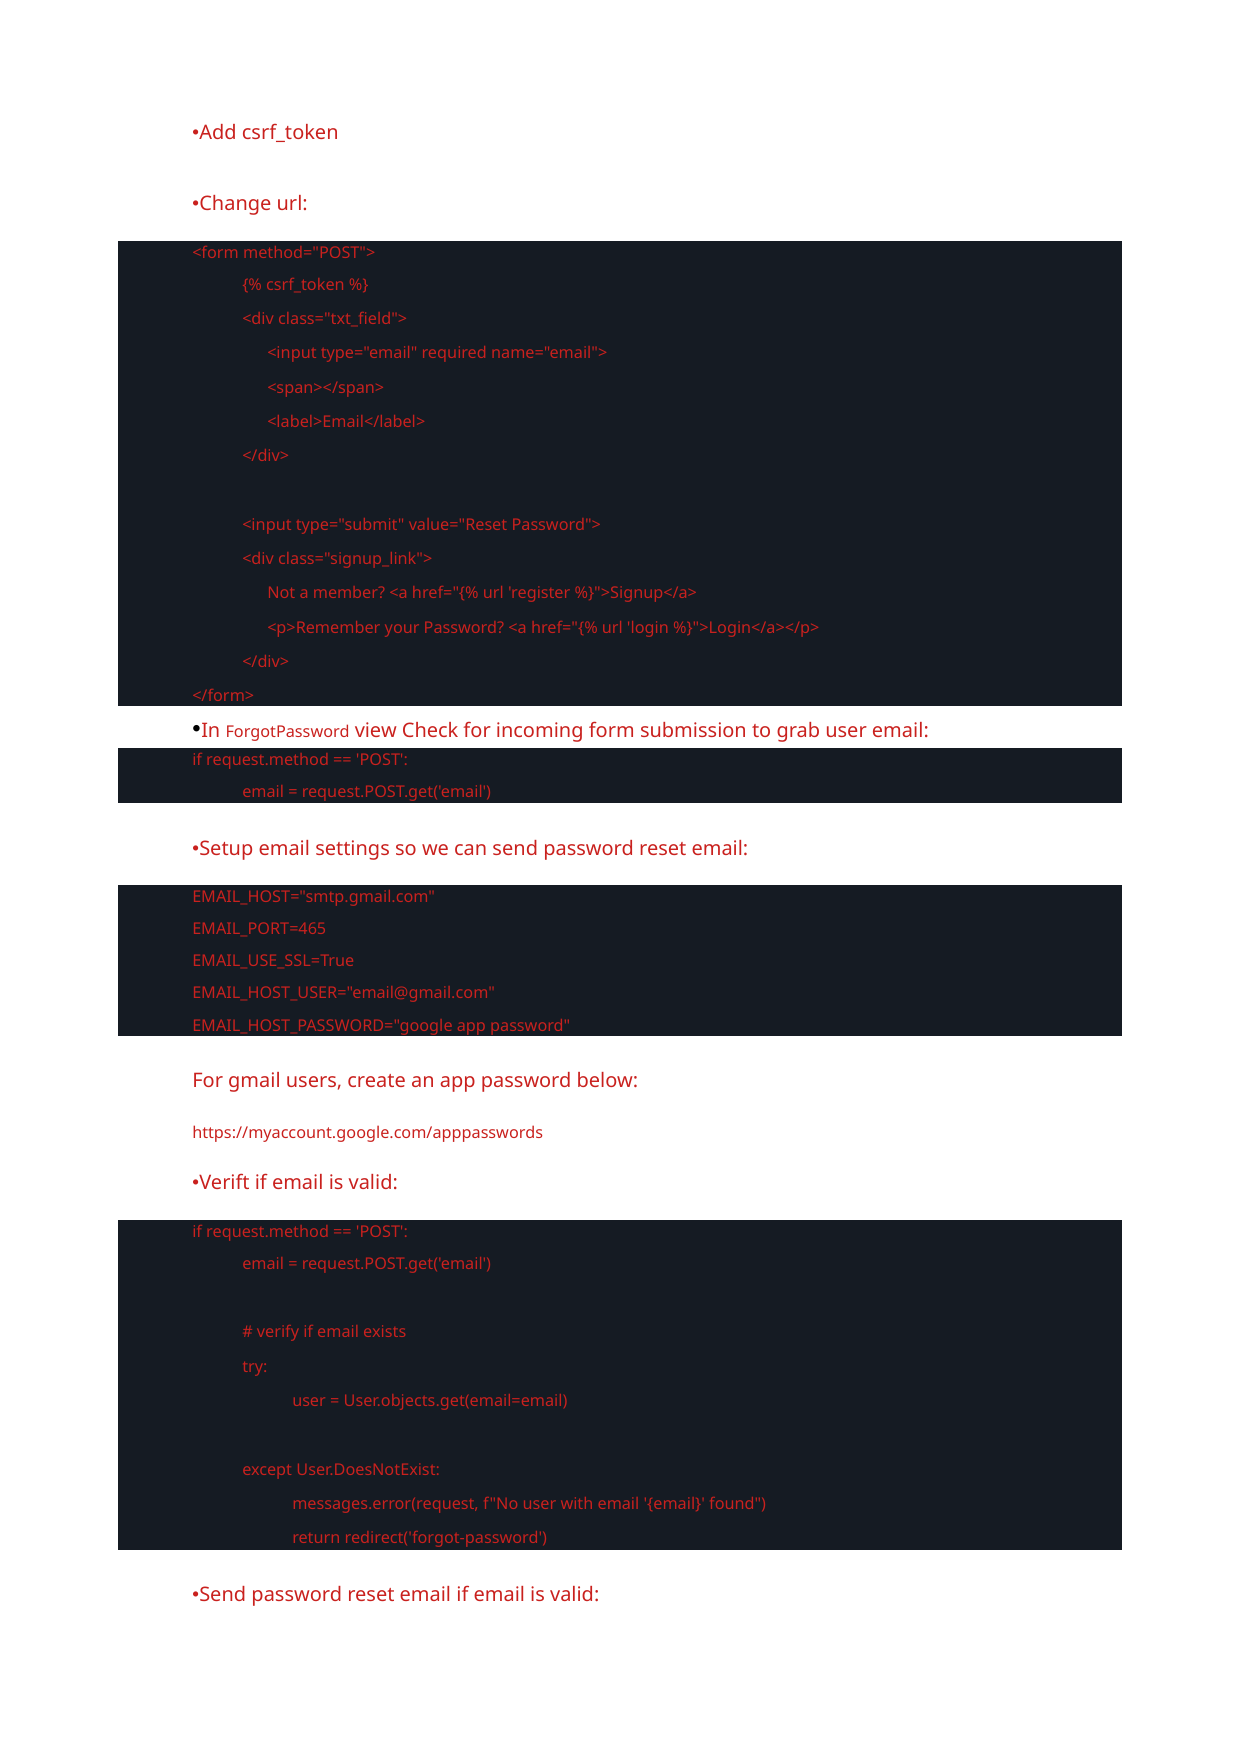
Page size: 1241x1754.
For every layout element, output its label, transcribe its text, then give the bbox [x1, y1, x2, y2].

list <form method="POST"> [118, 241, 1122, 263]
list </form> [118, 684, 1122, 706]
list # verify if email exists [118, 1320, 1122, 1344]
list email = request.POST.get('email') [118, 1252, 1122, 1276]
list EMAIL_HOST_PASSWORD="google app password" [118, 1014, 1122, 1036]
list <div class="signup_link"> [118, 547, 1122, 571]
list user = User.objects.get(email=email) [118, 1389, 1122, 1413]
list return redirect('forgot-password') [118, 1526, 1122, 1550]
list <div class="txt_field"> [118, 307, 1122, 331]
list try: [118, 1355, 1122, 1378]
list EMAIL_HOST_USER="email@gmail.com" [118, 982, 1122, 1004]
list <input type="submit" value="Reset Password"> [118, 513, 1122, 536]
list email = request.POST.get('email') [118, 780, 1122, 803]
list </div> [118, 650, 1122, 673]
list except User.DoesNotExist: [118, 1457, 1122, 1481]
list https://myaccount.google.com/apppasswords [118, 1117, 1122, 1144]
list <input type="email" required name="email"> [118, 341, 1122, 365]
list EMAIL_USE_SSL=True [118, 949, 1122, 972]
list messages.error(request, f"No user with email '{email}' found") [118, 1492, 1122, 1515]
list In ForgotPassword view Check for incoming form submission to grab user email: [118, 716, 1122, 743]
list Not a member? <a href="{% url 'register %}">Signup</a> [118, 581, 1122, 605]
list Change url: [118, 189, 1122, 217]
list </div> [118, 444, 1122, 468]
list <p>Remember your Password? <a href="{% url 'login %}">Login</a></p> [118, 616, 1122, 639]
list EMAIL_PORT=465 [118, 917, 1122, 939]
list Add csrf_token [118, 118, 1122, 145]
list {% csrf_token %} [118, 273, 1122, 297]
list if request.method == 'POST': [118, 748, 1122, 770]
list EMAIL_HOST="smtp.gmail.com" [118, 885, 1122, 907]
list Setup email settings so we can send password reset email: [118, 834, 1122, 861]
list <label>Email</label> [118, 410, 1122, 434]
list For gmail users, create an app password below: [118, 1066, 1122, 1093]
list if request.method == 'POST': [118, 1220, 1122, 1242]
list Verift if email is valid: [118, 1168, 1122, 1196]
list <span></span> [118, 376, 1122, 399]
list Send password reset email if email is valid: [118, 1580, 1122, 1608]
